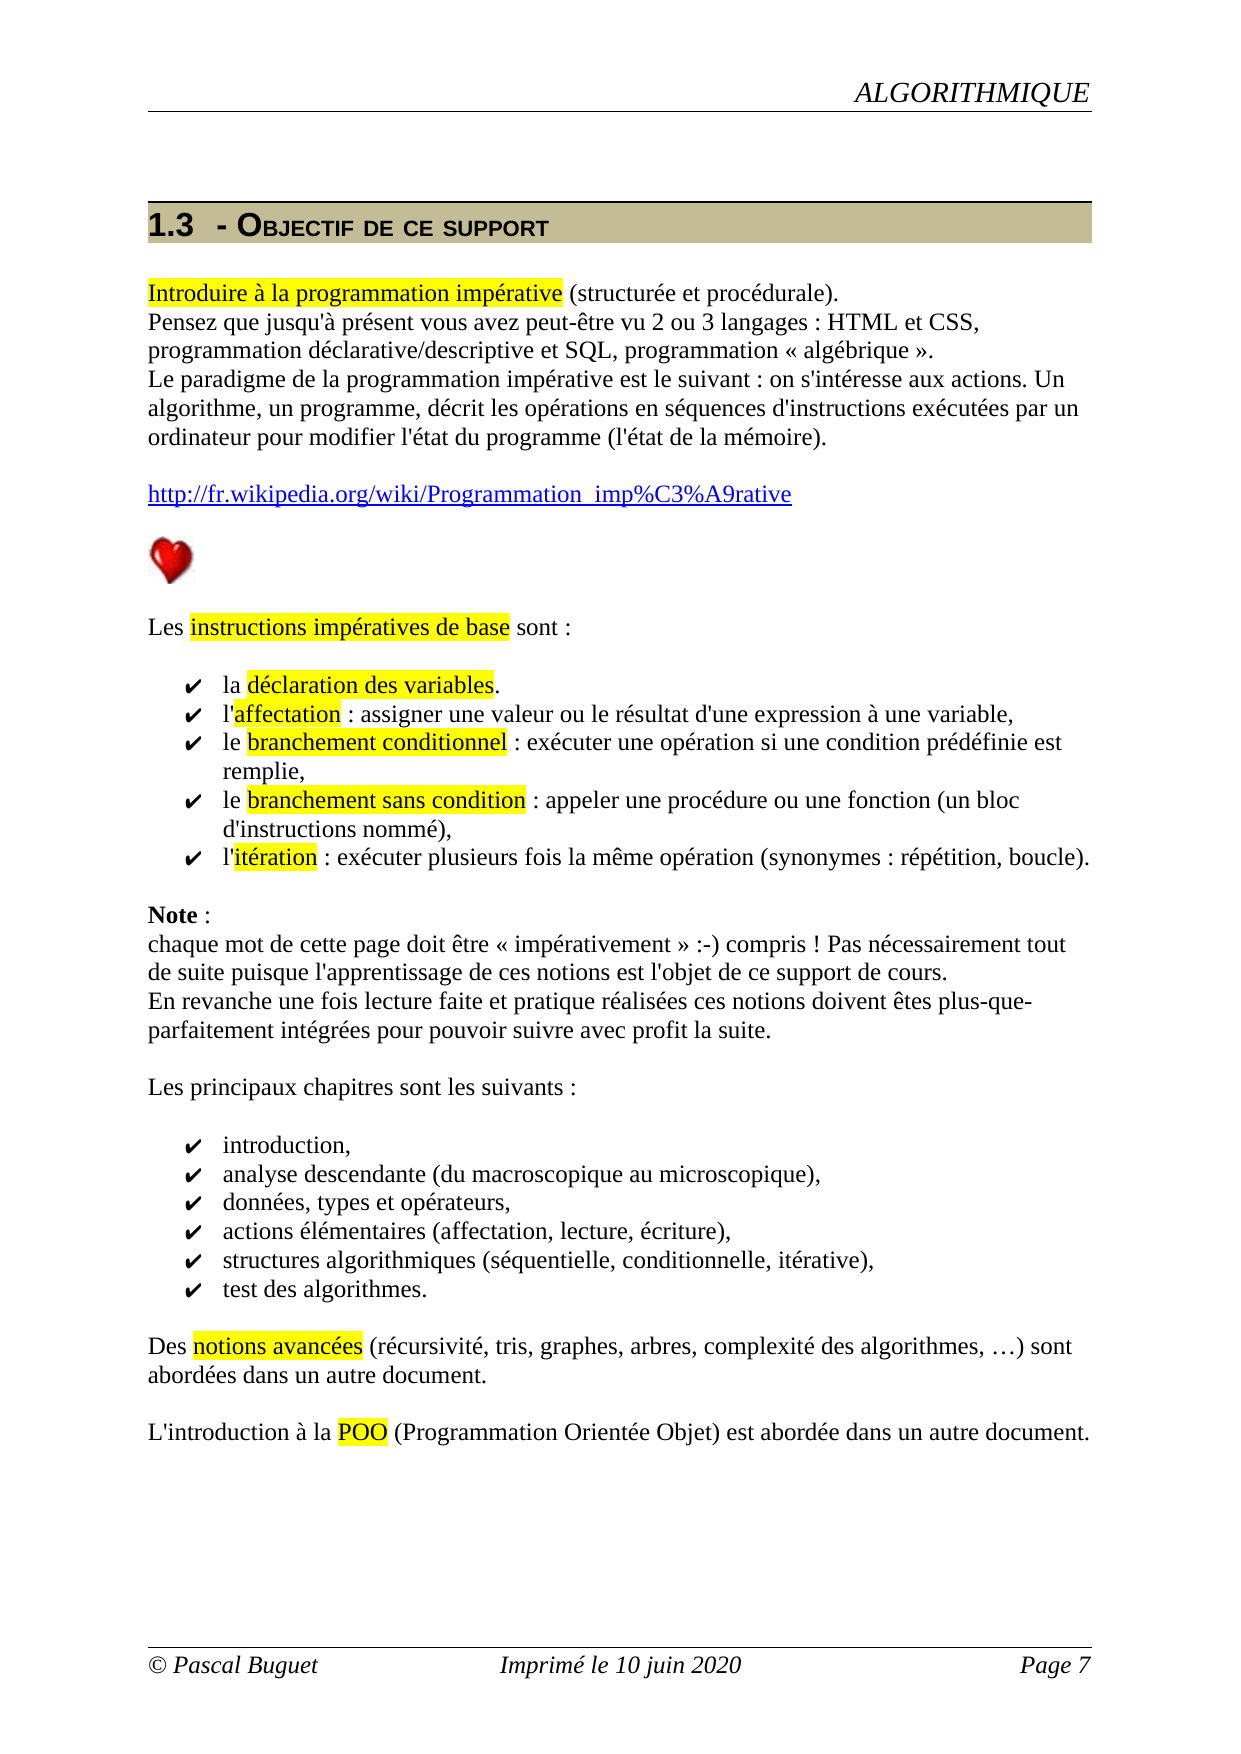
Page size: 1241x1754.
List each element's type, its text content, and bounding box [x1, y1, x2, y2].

text Note : [148, 900, 1092, 929]
text http://fr.wikipedia.org/wiki/Programmation_imp%C3%A9rative [148, 479, 1092, 508]
list test des algorithmes. [185, 1274, 1092, 1302]
list le branchement sans condition : appeler une procédure ou une fonction (un bloc d'instructions nommé), [185, 785, 1092, 842]
list structures algorithmiques (séquentielle, conditionnelle, itérative), [185, 1245, 1092, 1274]
list le branchement conditionnel : exécuter une opération si une condition prédéfinie est remplie, [185, 727, 1092, 785]
text Des notions avancées (récursivité, tris, graphes, arbres, complexité des algorithmes, …) sont abordées dans un autre document. [148, 1331, 1092, 1389]
text Le paradigme de la programmation impérative est le suivant : on s'intéresse aux actions. Un algorithme, un programme, décrit les opérations en séquences d'instructions exécutées par un ordinateur pour modifier l'état du programme (l'état de la mémoire). [148, 364, 1092, 451]
list introduction, [185, 1130, 1092, 1159]
list analyse descendante (du macroscopique au microscopique), [185, 1159, 1092, 1187]
text Les principaux chapitres sont les suivants : [148, 1072, 1092, 1101]
list données, types et opérateurs, [185, 1187, 1092, 1216]
list la déclaration des variables. [185, 670, 1092, 699]
text Pensez que jusqu'à présent vous avez peut-être vu 2 ou 3 langages : HTML et CSS, programmation déclarative/descriptive et SQL, programmation « algébrique ». [148, 307, 1092, 364]
subtitle - Objectif de ce support [148, 203, 1092, 243]
text chaque mot de cette page doit être « impérativement » :-) compris ! Pas nécessairement tout de suite puisque l'apprentissage de ces notions est l'objet de ce support de cours. [148, 929, 1092, 986]
list actions élémentaires (affectation, lecture, écriture), [185, 1216, 1092, 1245]
list l'itération : exécuter plusieurs fois la même opération (synonymes : répétition, boucle). [185, 842, 1092, 871]
text En revanche une fois lecture faite et pratique réalisées ces notions doivent êtes plus-que-parfaitement intégrées pour pouvoir suivre avec profit la suite. [148, 986, 1092, 1044]
text L'introduction à la POO (Programmation Orientée Objet) est abordée dans un autre document. [148, 1417, 1092, 1446]
text Les instructions impératives de base sont : [148, 612, 1092, 641]
list l'affectation : assigner une valeur ou le résultat d'une expression à une variable, [185, 699, 1092, 727]
text Introduire à la programmation impérative (structurée et procédurale). [148, 278, 1092, 307]
